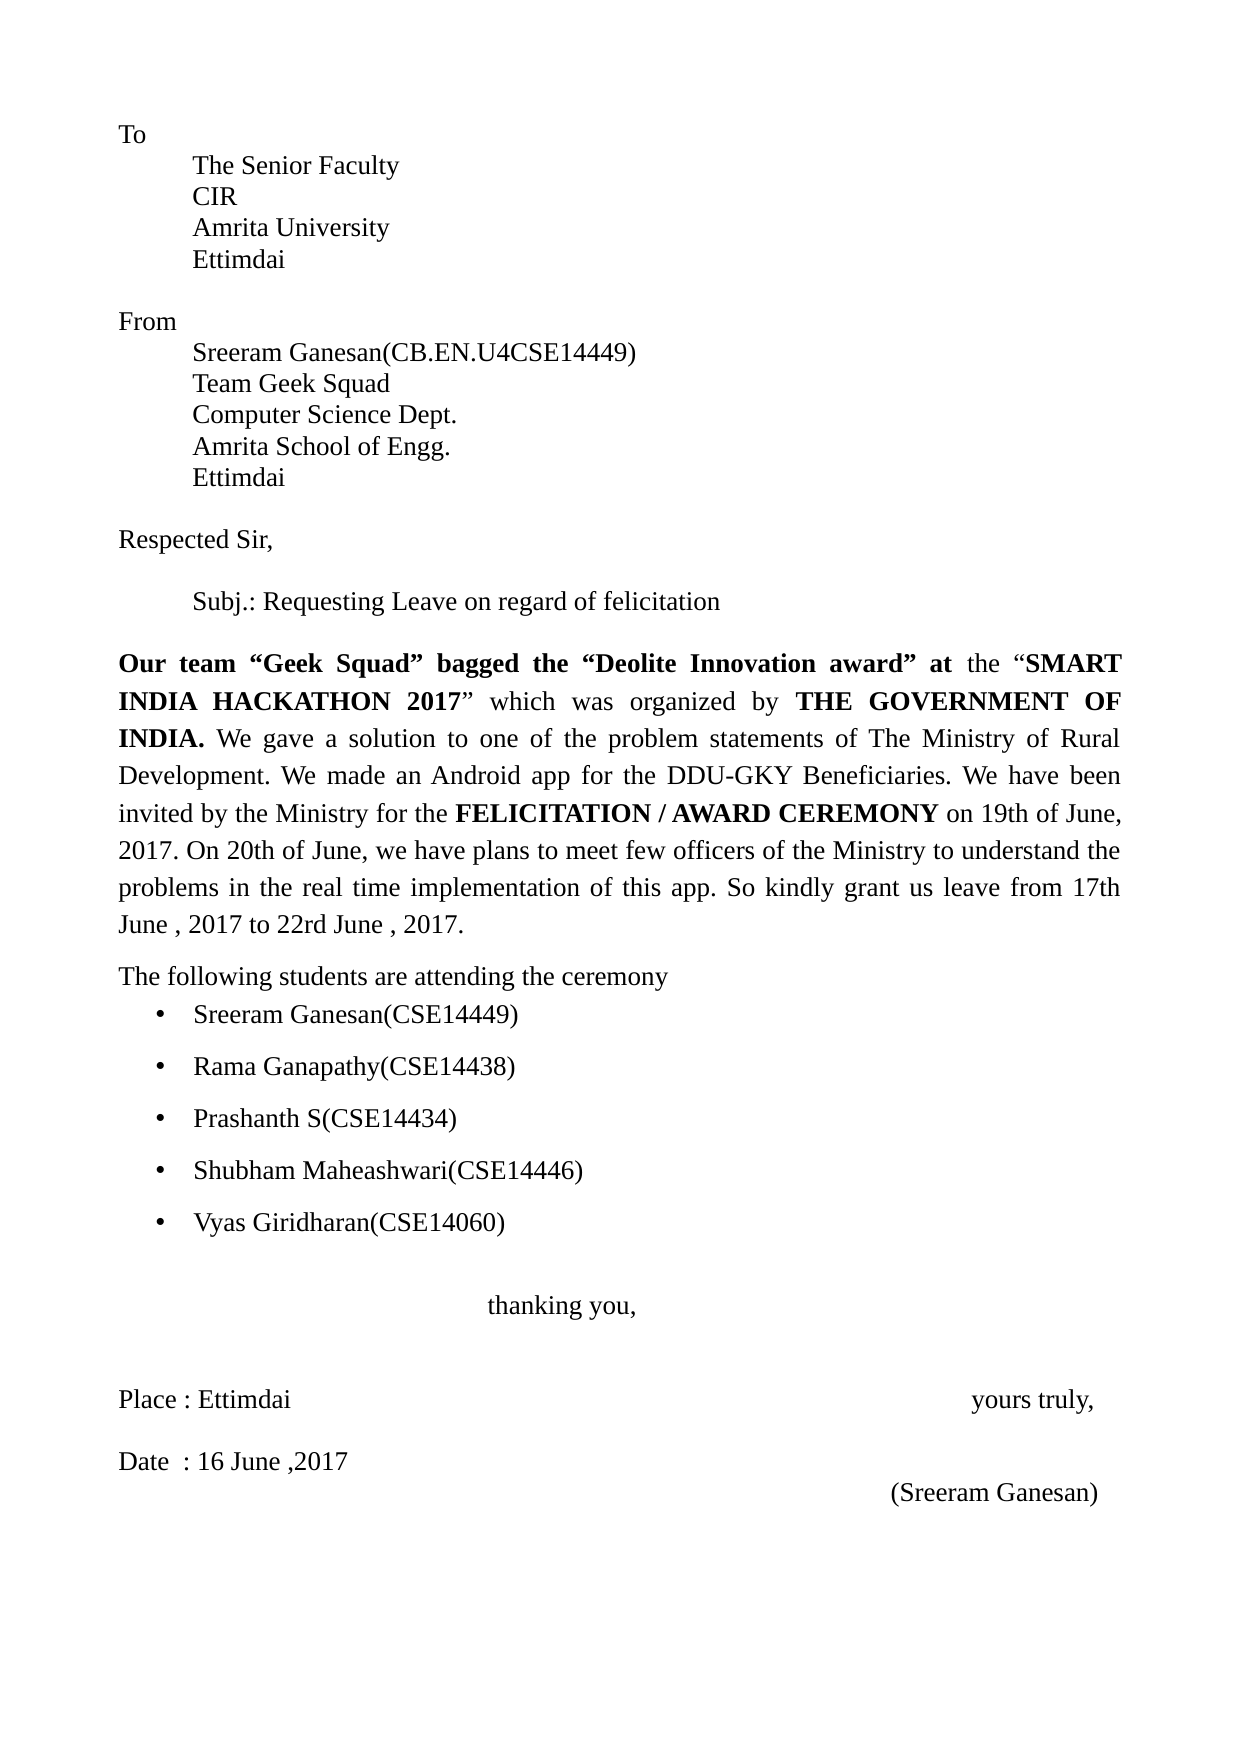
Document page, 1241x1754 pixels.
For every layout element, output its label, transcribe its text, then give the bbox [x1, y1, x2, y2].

text Ettimdai [118, 461, 1122, 492]
text CIR [118, 180, 1122, 212]
text Amrita School of Engg. [118, 429, 1122, 461]
list Rama Ganapathy(CSE14438) [156, 1050, 1122, 1081]
text The following students are attending the ceremony [118, 961, 1122, 992]
text Our team “Geek Squad” bagged the “Deolite Innovation award” at the “SMART INDIA HACKATHON 2017” which was organized by THE GOVERNMENT OF INDIA. We gave a solution to one of the problem statements of The Ministry of Rural Development. We made an Android app for the DDU-GKY Beneficiaries. We have been invited by the Ministry for the FELICITATION / AWARD CEREMONY on 19th of June, 2017. On 20th of June, we have plans to meet few officers of the Ministry to understand the problems in the real time implementation of this app. So kindly grant us leave from 17th June , 2017 to 22rd June , 2017. [118, 648, 1122, 940]
text Respected Sir, [118, 523, 1122, 554]
text Team Geek Squad [118, 367, 1122, 398]
text The Senior Faculty [118, 149, 1122, 180]
text (Sreeram Ganesan) [118, 1476, 1122, 1507]
text From [118, 305, 1122, 336]
text Amrita University [118, 212, 1122, 243]
text Computer Science Dept. [118, 398, 1122, 429]
list Sreeram Ganesan(CSE14449) [156, 998, 1122, 1029]
text thanking you, [118, 1289, 1122, 1321]
text Ettimdai [118, 243, 1122, 274]
list Vyas Giridharan(CSE14060) [156, 1206, 1122, 1237]
text Sreeram Ganesan(CB.EN.U4CSE14449) [118, 336, 1122, 367]
text Place : Ettimdai yours truly, [118, 1383, 1122, 1414]
text Date : 16 June ,2017 [118, 1445, 1122, 1476]
text Subj.: Requesting Leave on regard of felicitation [118, 585, 1122, 616]
list Shubham Maheashwari(CSE14446) [156, 1154, 1122, 1185]
list Prashanth S(CSE14434) [156, 1102, 1122, 1133]
text To [118, 118, 1122, 149]
